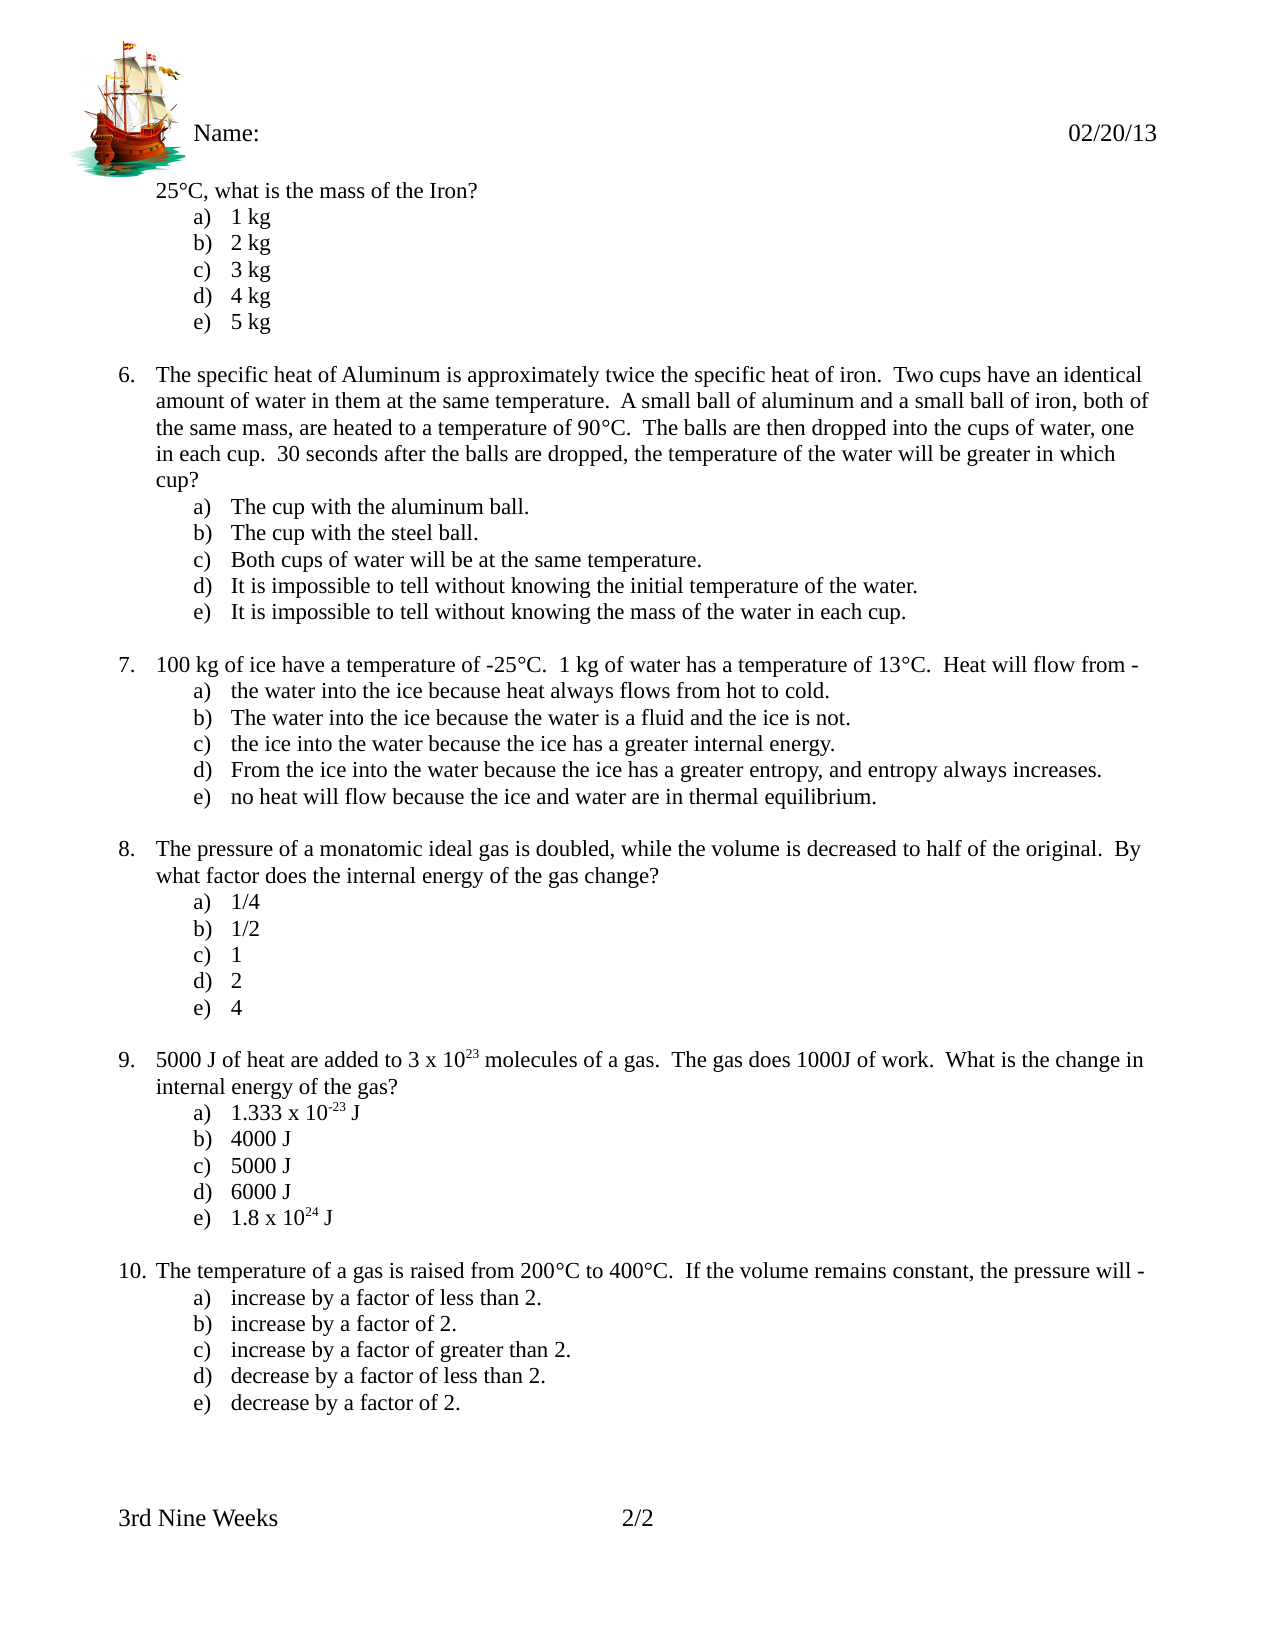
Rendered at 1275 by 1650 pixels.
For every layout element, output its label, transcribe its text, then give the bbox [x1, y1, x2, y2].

list 100 kg of ice have a temperature of -25°C. 1 kg of water has a temperature of 13°C. Heat will flow from - [118, 651, 1157, 677]
list 1.333 x 10-23 J [193, 1099, 1157, 1125]
list 1/2 [193, 914, 1157, 941]
list increase by a factor of 2. [193, 1310, 1157, 1336]
list 5000 J [193, 1152, 1157, 1178]
list increase by a factor of less than 2. [193, 1283, 1157, 1310]
list the water into the ice because heat always flows from hot to cold. [193, 677, 1157, 704]
list 2 [193, 967, 1157, 994]
list 5000 J of heat are added to 3 x 1023 molecules of a gas. The gas does 1000J of work. What is the change in internal energy of the gas? [118, 1046, 1157, 1099]
picture [68, 41, 186, 177]
list the ice into the water because the ice has a greater internal energy. [193, 730, 1157, 756]
list From the ice into the water because the ice has a greater entropy, and entropy always increases. [193, 756, 1157, 783]
list increase by a factor of greater than 2. [193, 1336, 1157, 1363]
list The temperature of a gas is raised from 200°C to 400°C. If the volume remains constant, the pressure will - [118, 1257, 1157, 1283]
list 1.8 x 1024 J [193, 1204, 1157, 1231]
list The pressure of a monatomic ideal gas is doubled, while the volume is decreased to half of the original. By what factor does the internal energy of the gas change? [118, 836, 1157, 888]
list decrease by a factor of less than 2. [193, 1363, 1157, 1389]
list Both cups of water will be at the same temperature. [193, 546, 1157, 572]
list The specific heat of Aluminum is approximately twice the specific heat of iron. Two cups have an identical amount of water in them at the same temperature. A small ball of aluminum and a small ball of iron, both of the same mass, are heated to a temperature of 90°C. The balls are then dropped into the cups of water, one in each cup. 30 seconds after the balls are dropped, the temperature of the water will be greater in which cup? [118, 361, 1157, 493]
list 5 kg [193, 308, 1157, 335]
list The cup with the aluminum ball. [193, 493, 1157, 519]
list 1/4 [193, 888, 1157, 914]
list It is impossible to tell without knowing the mass of the water in each cup. [193, 598, 1157, 625]
list The cup with the steel ball. [193, 519, 1157, 546]
list 6000 J [193, 1178, 1157, 1204]
list 4 [193, 994, 1157, 1020]
list 4000 J [193, 1125, 1157, 1152]
list 1 kg [193, 203, 1157, 229]
list 2 kg [193, 229, 1157, 256]
list It is impossible to tell without knowing the initial temperature of the water. [193, 572, 1157, 598]
list The water into the ice because the water is a fluid and the ice is not. [193, 704, 1157, 730]
list 1 [193, 941, 1157, 967]
list 3 kg [193, 256, 1157, 282]
list no heat will flow because the ice and water are in thermal equilibrium. [193, 783, 1157, 809]
list 25°C, what is the mass of the Iron? [118, 176, 1157, 203]
list 4 kg [193, 282, 1157, 308]
list decrease by a factor of 2. [193, 1389, 1157, 1415]
